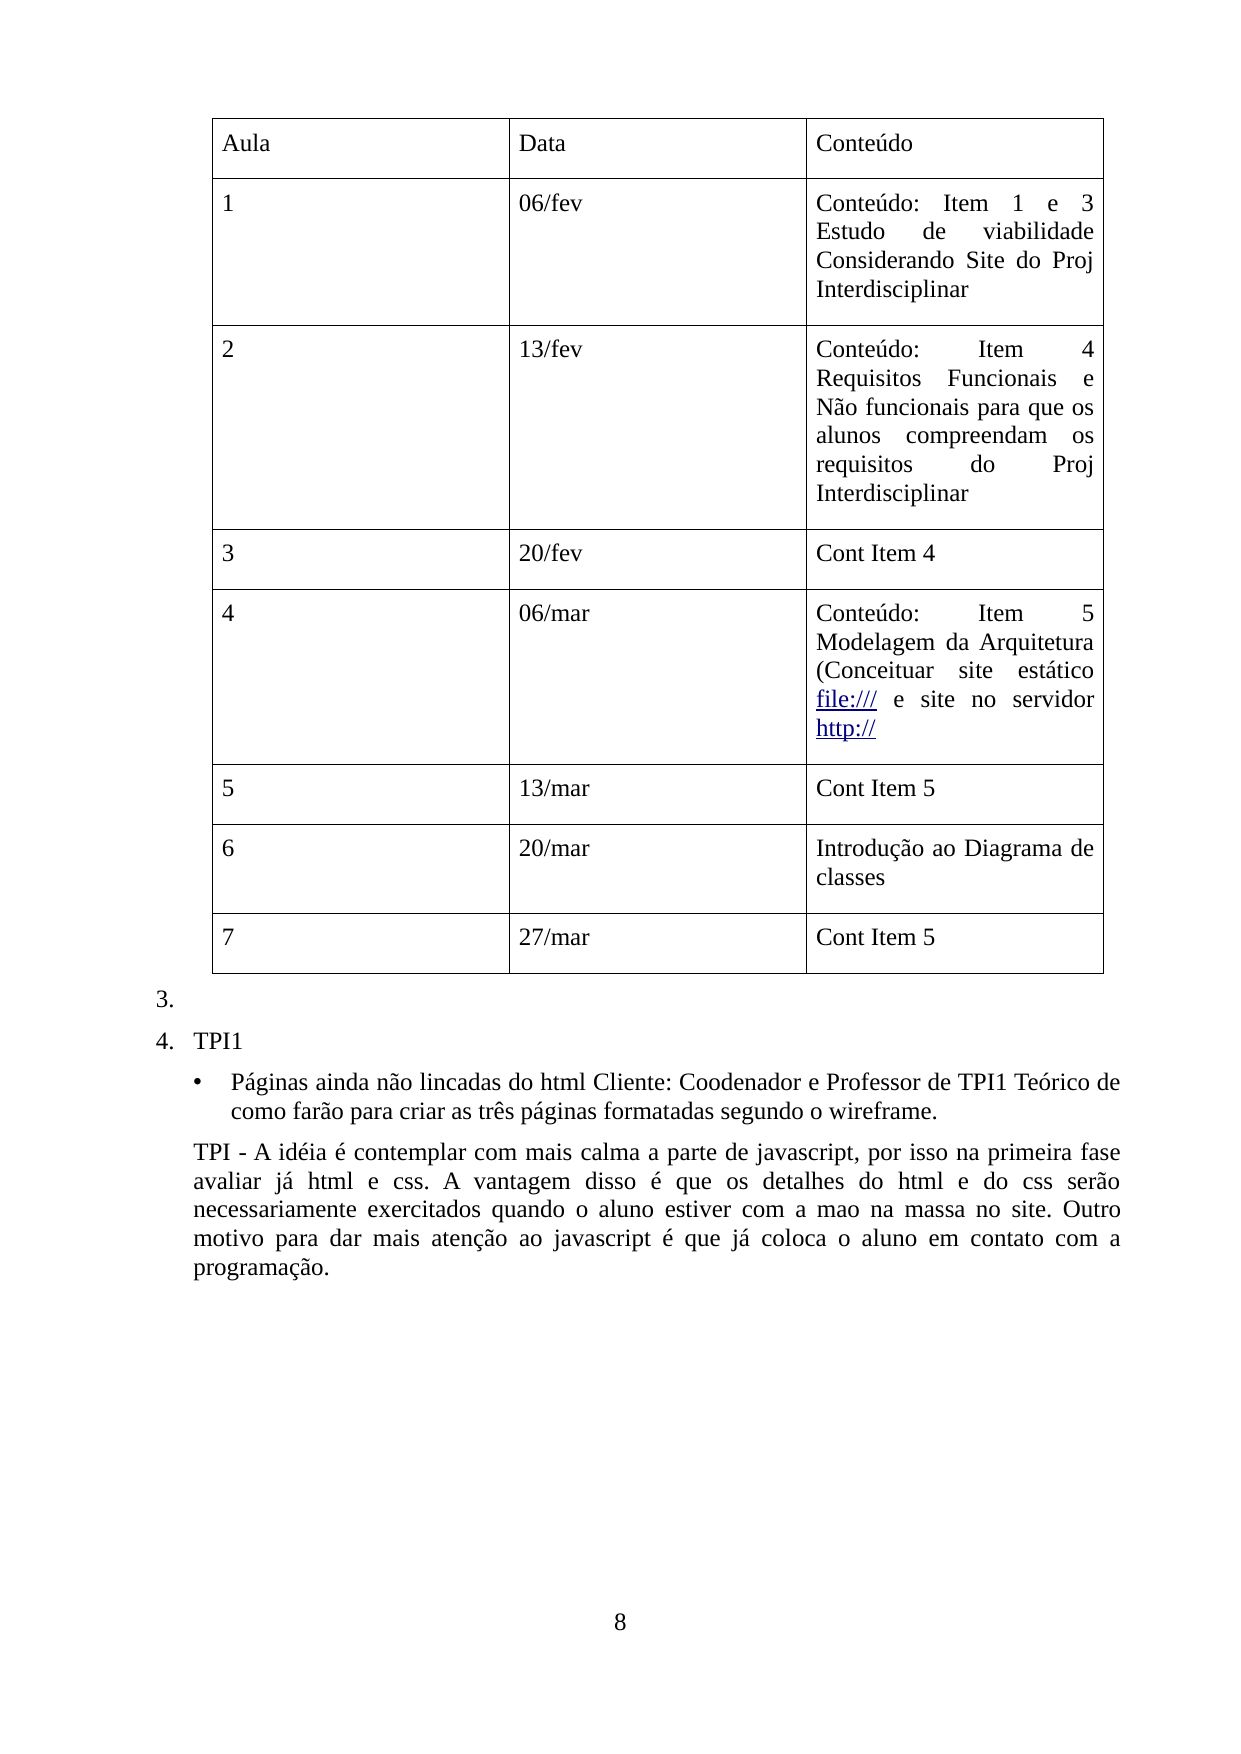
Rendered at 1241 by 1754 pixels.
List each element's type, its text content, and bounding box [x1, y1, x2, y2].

table_cell 5 [213, 765, 509, 824]
table_header Conteúdo [807, 119, 1103, 178]
table_cell 1 [213, 179, 509, 324]
table_cell 7 [213, 914, 509, 973]
table_cell Cont Item 4 [807, 530, 1103, 588]
table_cell Conteúdo: Item 4 Requisitos Funcionais e Não funcionais para que os alunos compreendam os requisitos do Proj Interdisciplinar [807, 326, 1103, 528]
table_cell 6 [213, 825, 509, 913]
table_cell Introdução ao Diagrama de classes [807, 825, 1103, 913]
table_cell 3 [213, 530, 509, 588]
table_cell 06/fev [510, 179, 806, 324]
table_cell 06/mar [510, 590, 806, 764]
table_cell 13/fev [510, 326, 806, 528]
table_cell Cont Item 5 [807, 914, 1103, 973]
table_cell 2 [213, 326, 509, 528]
table_cell Conteúdo: Item 5 Modelagem da Arquitetura (Conceituar site estático file:/// e site no servidor http:// [807, 590, 1103, 764]
list TPI1 [156, 1026, 1122, 1054]
table_header Data [510, 119, 806, 178]
list Páginas ainda não lincadas do html Cliente: Coodenador e Professor de TPI1 Teórico de como farão para criar as três páginas formatadas segundo o wireframe. [193, 1067, 1122, 1124]
table_cell 4 [213, 590, 509, 764]
table_cell Conteúdo: Item 1 e 3 Estudo de viabilidade Considerando Site do Proj Interdisciplinar [807, 179, 1103, 324]
table_cell 27/mar [510, 914, 806, 973]
table_cell 13/mar [510, 765, 806, 824]
table_cell 20/fev [510, 530, 806, 588]
table_cell 20/mar [510, 825, 806, 913]
table_header Aula [213, 119, 509, 178]
list TPI - A idéia é contemplar com mais calma a parte de javascript, por isso na primeira fase avaliar já html e css. A vantagem disso é que os detalhes do html e do css serão necessariamente exercitados quando o aluno estiver com a mao na massa no site. Outro motivo para dar mais atenção ao javascript é que já coloca o aluno em contato com a programação. [156, 1137, 1122, 1281]
table_cell Cont Item 5 [807, 765, 1103, 824]
